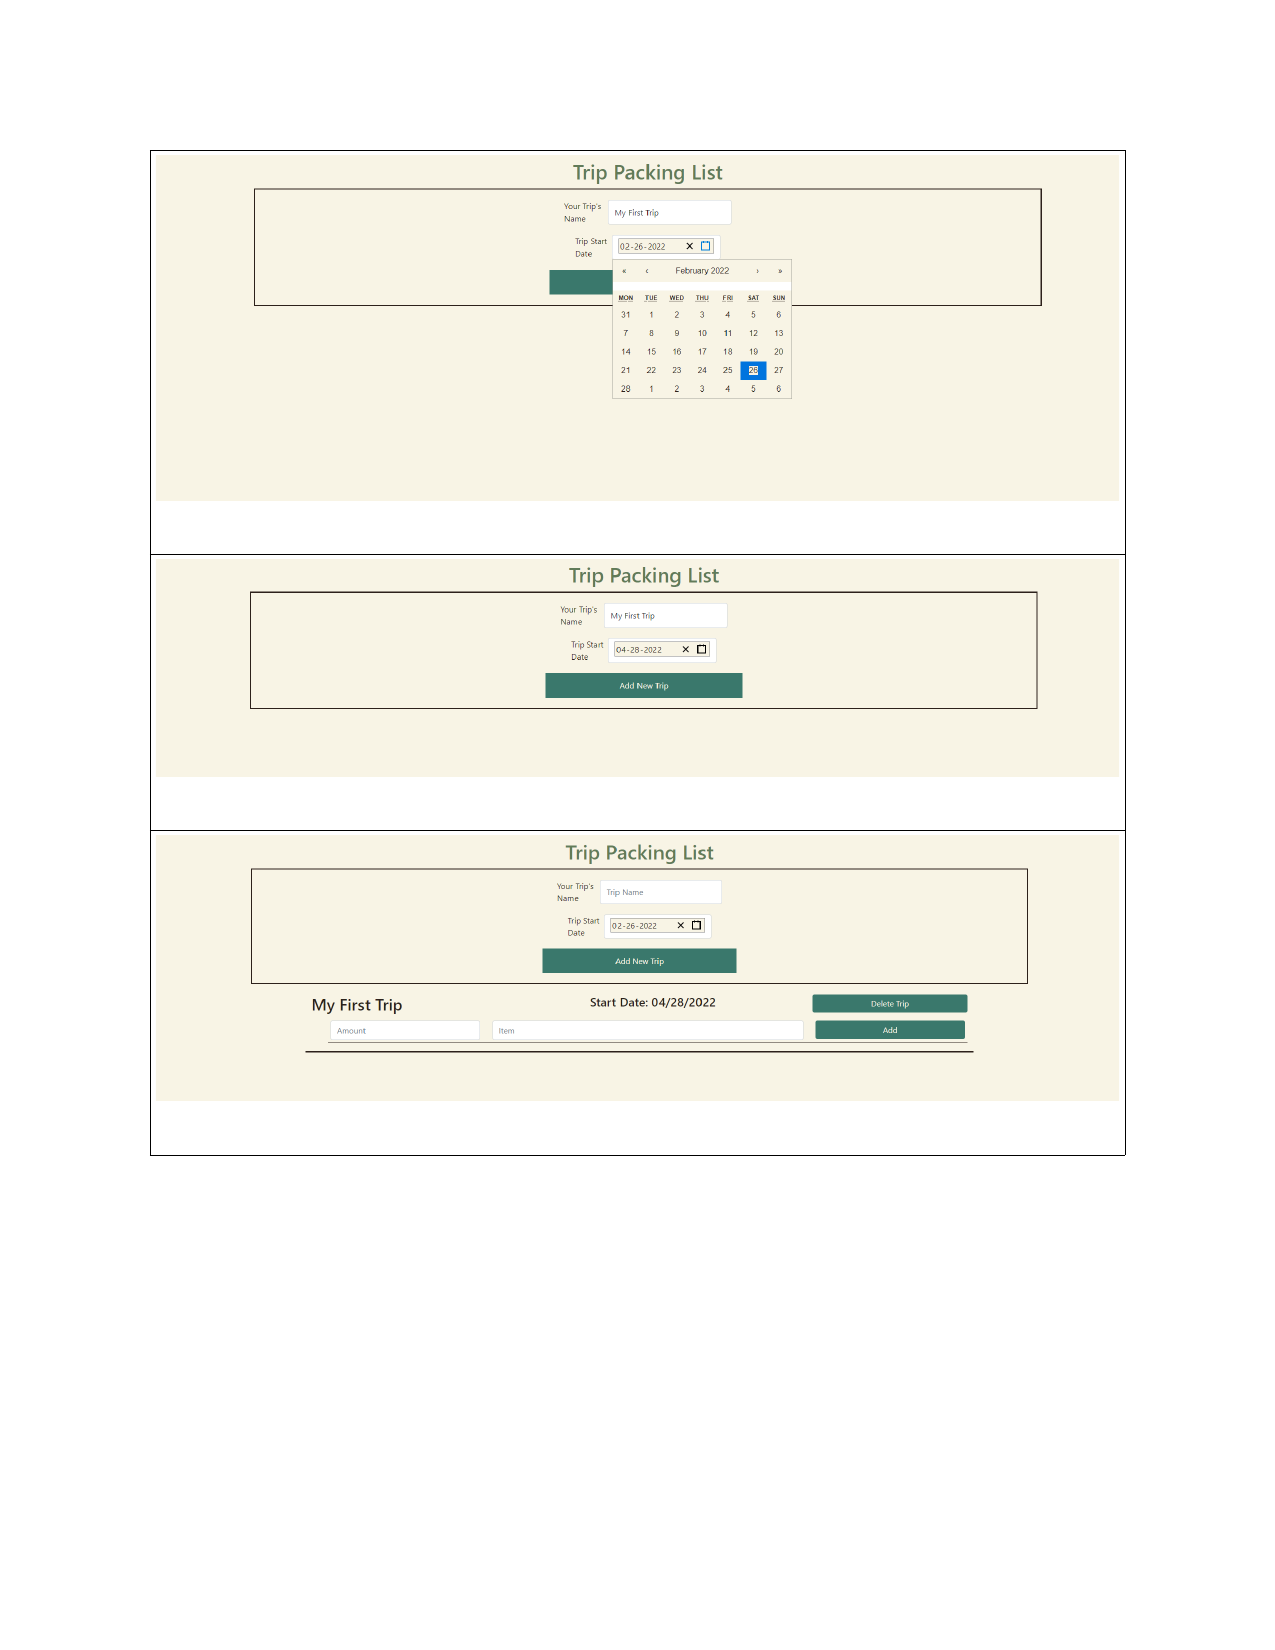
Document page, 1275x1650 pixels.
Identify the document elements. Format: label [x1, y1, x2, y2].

picture [155, 835, 1120, 1101]
picture [155, 155, 1120, 501]
table_cell [151, 555, 1125, 830]
picture [155, 559, 1120, 777]
table_cell [151, 831, 1125, 1154]
table_cell [151, 151, 1125, 554]
